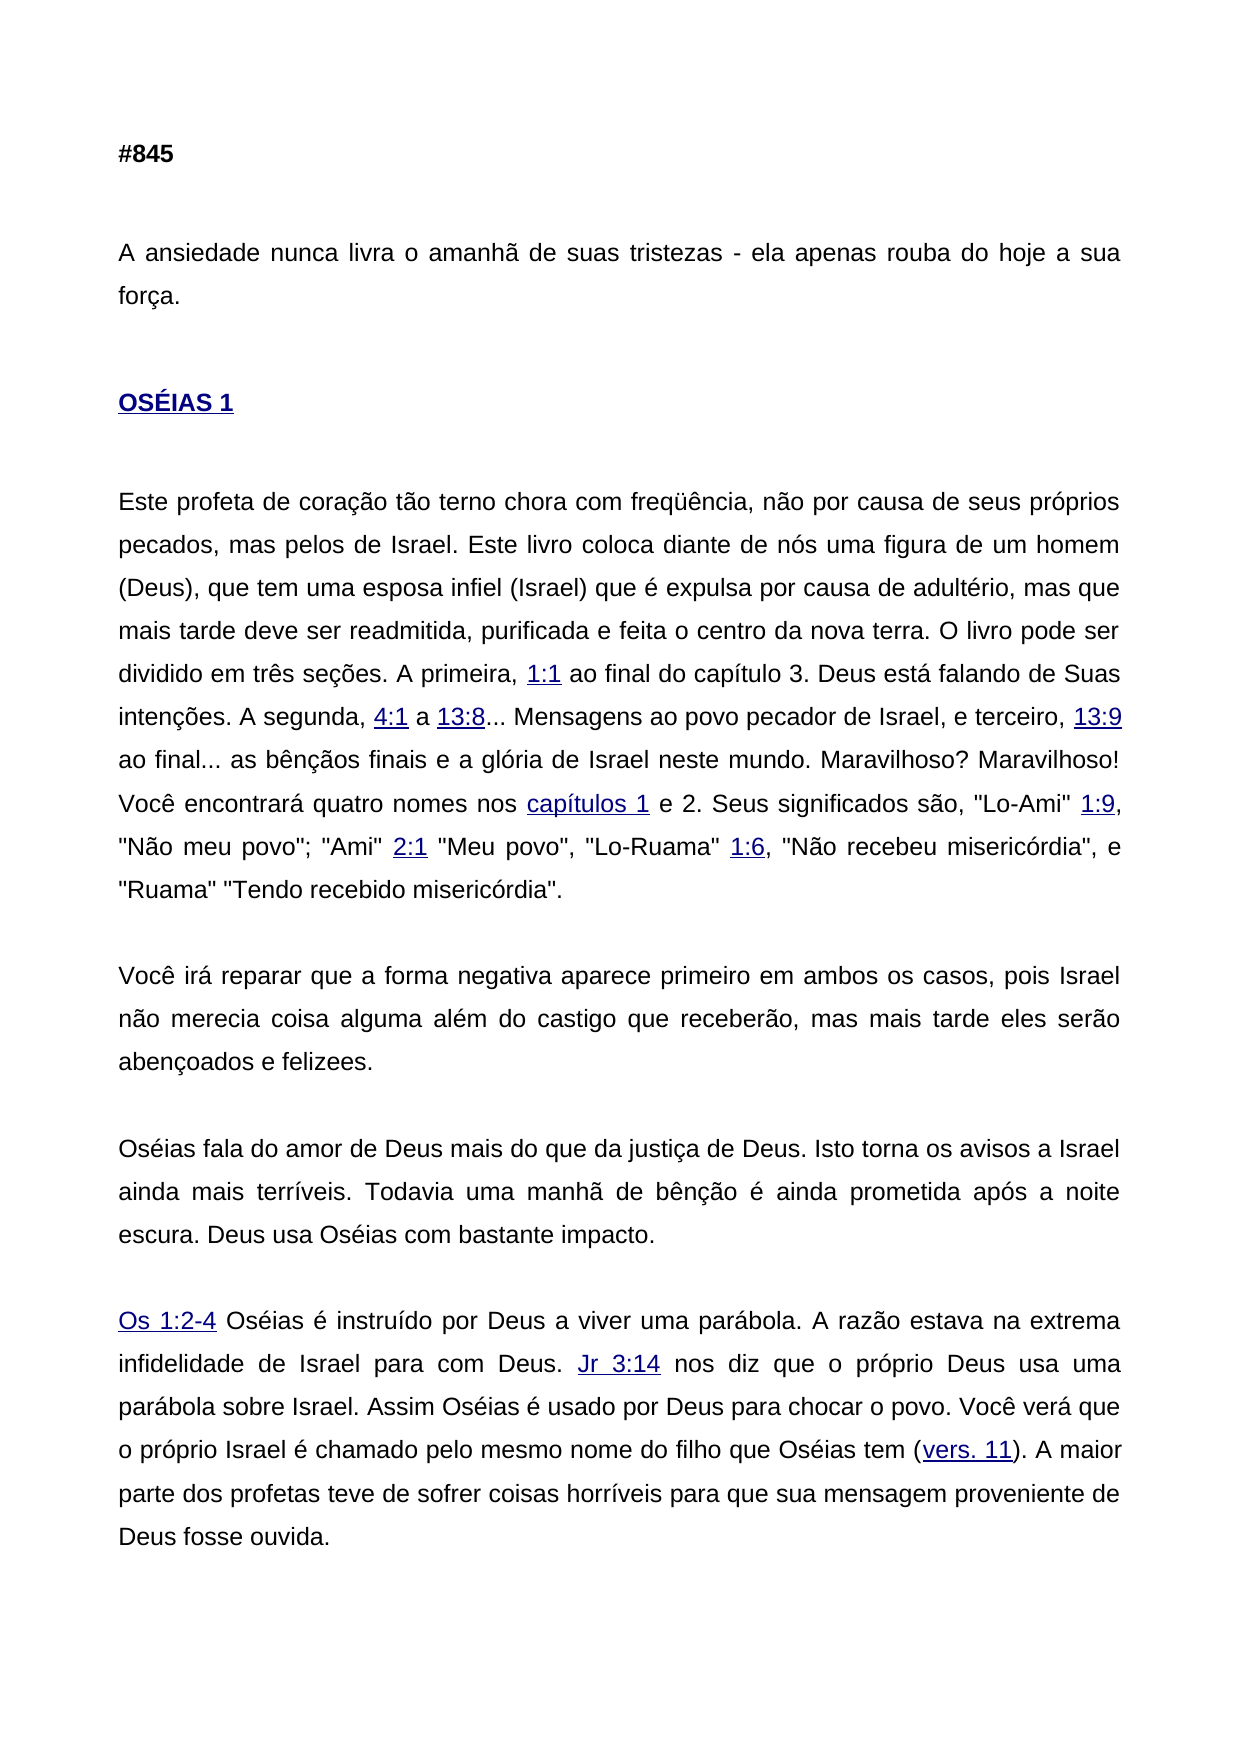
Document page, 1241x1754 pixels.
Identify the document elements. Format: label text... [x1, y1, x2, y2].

text A ansiedade nunca livra o amanhã de suas tristezas - ela apenas rouba do hoje a sua força. [118, 238, 1122, 309]
subtitle OSÉIAS 1 [118, 388, 1122, 417]
text Os 1:2-4 Oséias é instruído por Deus a viver uma parábola. A razão estava na extrema infidelidade de Israel para com Deus. Jr 3:14 nos diz que o próprio Deus usa uma parábola sobre Israel. Assim Oséias é usado por Deus para chocar o povo. Você verá que o próprio Israel é chamado pelo mesmo nome do filho que Oséias tem (vers. 11). A maior parte dos profetas teve de sofrer coisas horríveis para que sua mensagem proveniente de Deus fosse ouvida. [118, 1306, 1122, 1550]
text Este profeta de coração tão terno chora com freqüência, não por causa de seus próprios pecados, mas pelos de Israel. Este livro coloca diante de nós uma figura de um homem (Deus), que tem uma esposa infiel (Israel) que é expulsa por causa de adultério, mas que mais tarde deve ser readmitida, purificada e feita o centro da nova terra. O livro pode ser dividido em três seções. A primeira, 1:1 ao final do capítulo 3. Deus está falando de Suas intenções. A segunda, 4:1 a 13:8... Mensagens ao povo pecador de Israel, e terceiro, 13:9 ao final... as bênçãos finais e a glória de Israel neste mundo. Maravilhoso? Maravilhoso! Você encontrará quatro nomes nos capítulos 1 e 2. Seus significados são, "Lo-Ami" 1:9, "Não meu povo"; "Ami" 2:1 "Meu povo", "Lo-Ruama" 1:6, "Não recebeu misericórdia", e "Ruama" "Tendo recebido misericórdia". [118, 487, 1122, 903]
subtitle #845 [118, 139, 1122, 168]
text Oséias fala do amor de Deus mais do que da justiça de Deus. Isto torna os avisos a Israel ainda mais terríveis. Todavia uma manhã de bênção é ainda prometida após a noite escura. Deus usa Oséias com bastante impacto. [118, 1133, 1122, 1248]
text Você irá reparar que a forma negativa aparece primeiro em ambos os casos, pois Israel não merecia coisa alguma além do castigo que receberão, mas mais tarde eles serão abençoados e felizees. [118, 961, 1122, 1076]
